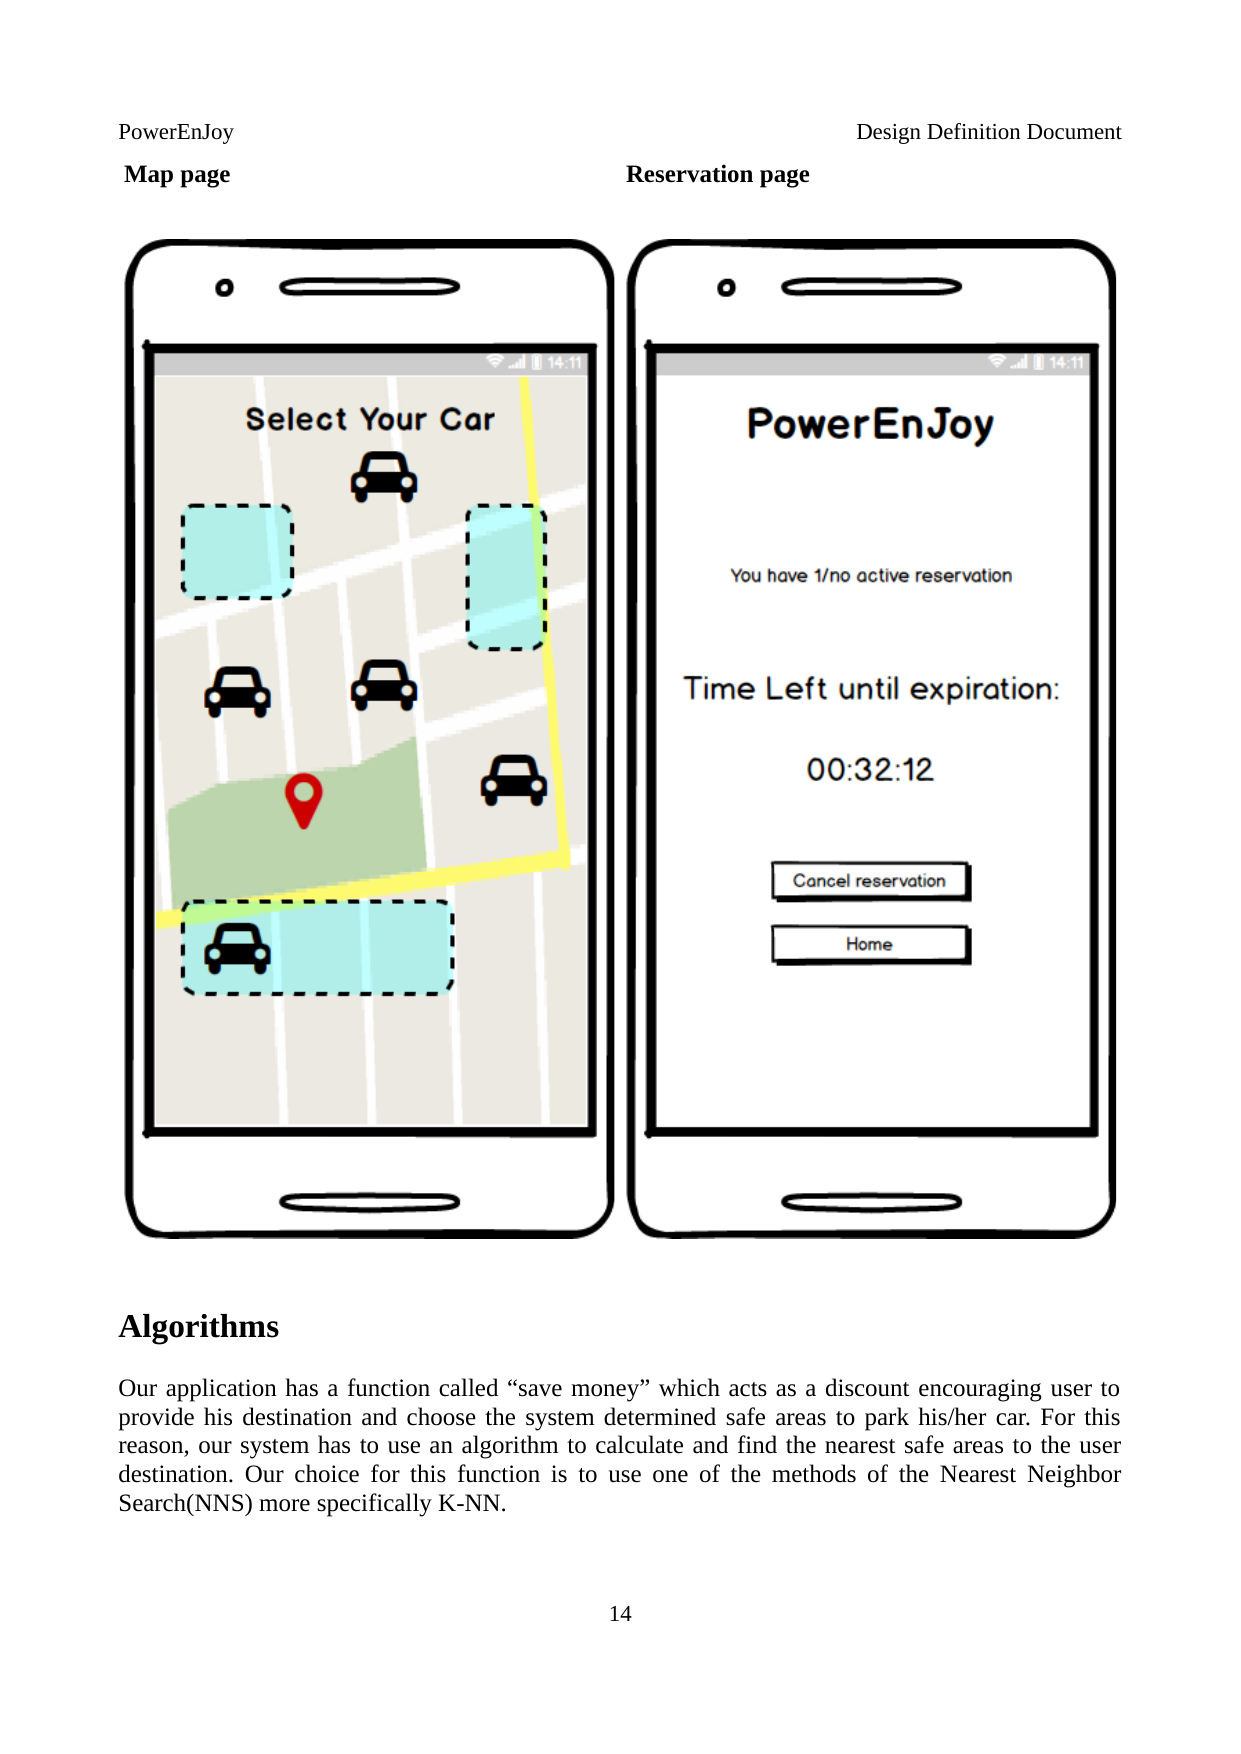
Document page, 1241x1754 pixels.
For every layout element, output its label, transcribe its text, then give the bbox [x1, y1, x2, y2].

text Our application has a function called “save money” which acts as a discount encouraging user to provide his destination and choose the system determined safe areas to park his/her car. For this reason, our system has to use an algorithm to calculate and find the nearest safe areas to the user destination. Our choice for this function is to use one of the methods of the Nearest Neighbor Search(NNS) more specifically K-NN. [118, 1373, 1122, 1517]
table_cell [620, 194, 1122, 234]
table_cell [118, 194, 620, 234]
picture [123, 239, 615, 1239]
subtitle Algorithms [118, 1306, 1122, 1344]
picture [625, 239, 1117, 1239]
table_header Reservation page [620, 154, 1122, 194]
table_cell [118, 234, 620, 1244]
table_cell [620, 234, 1122, 1244]
table_header Map page [118, 154, 620, 194]
